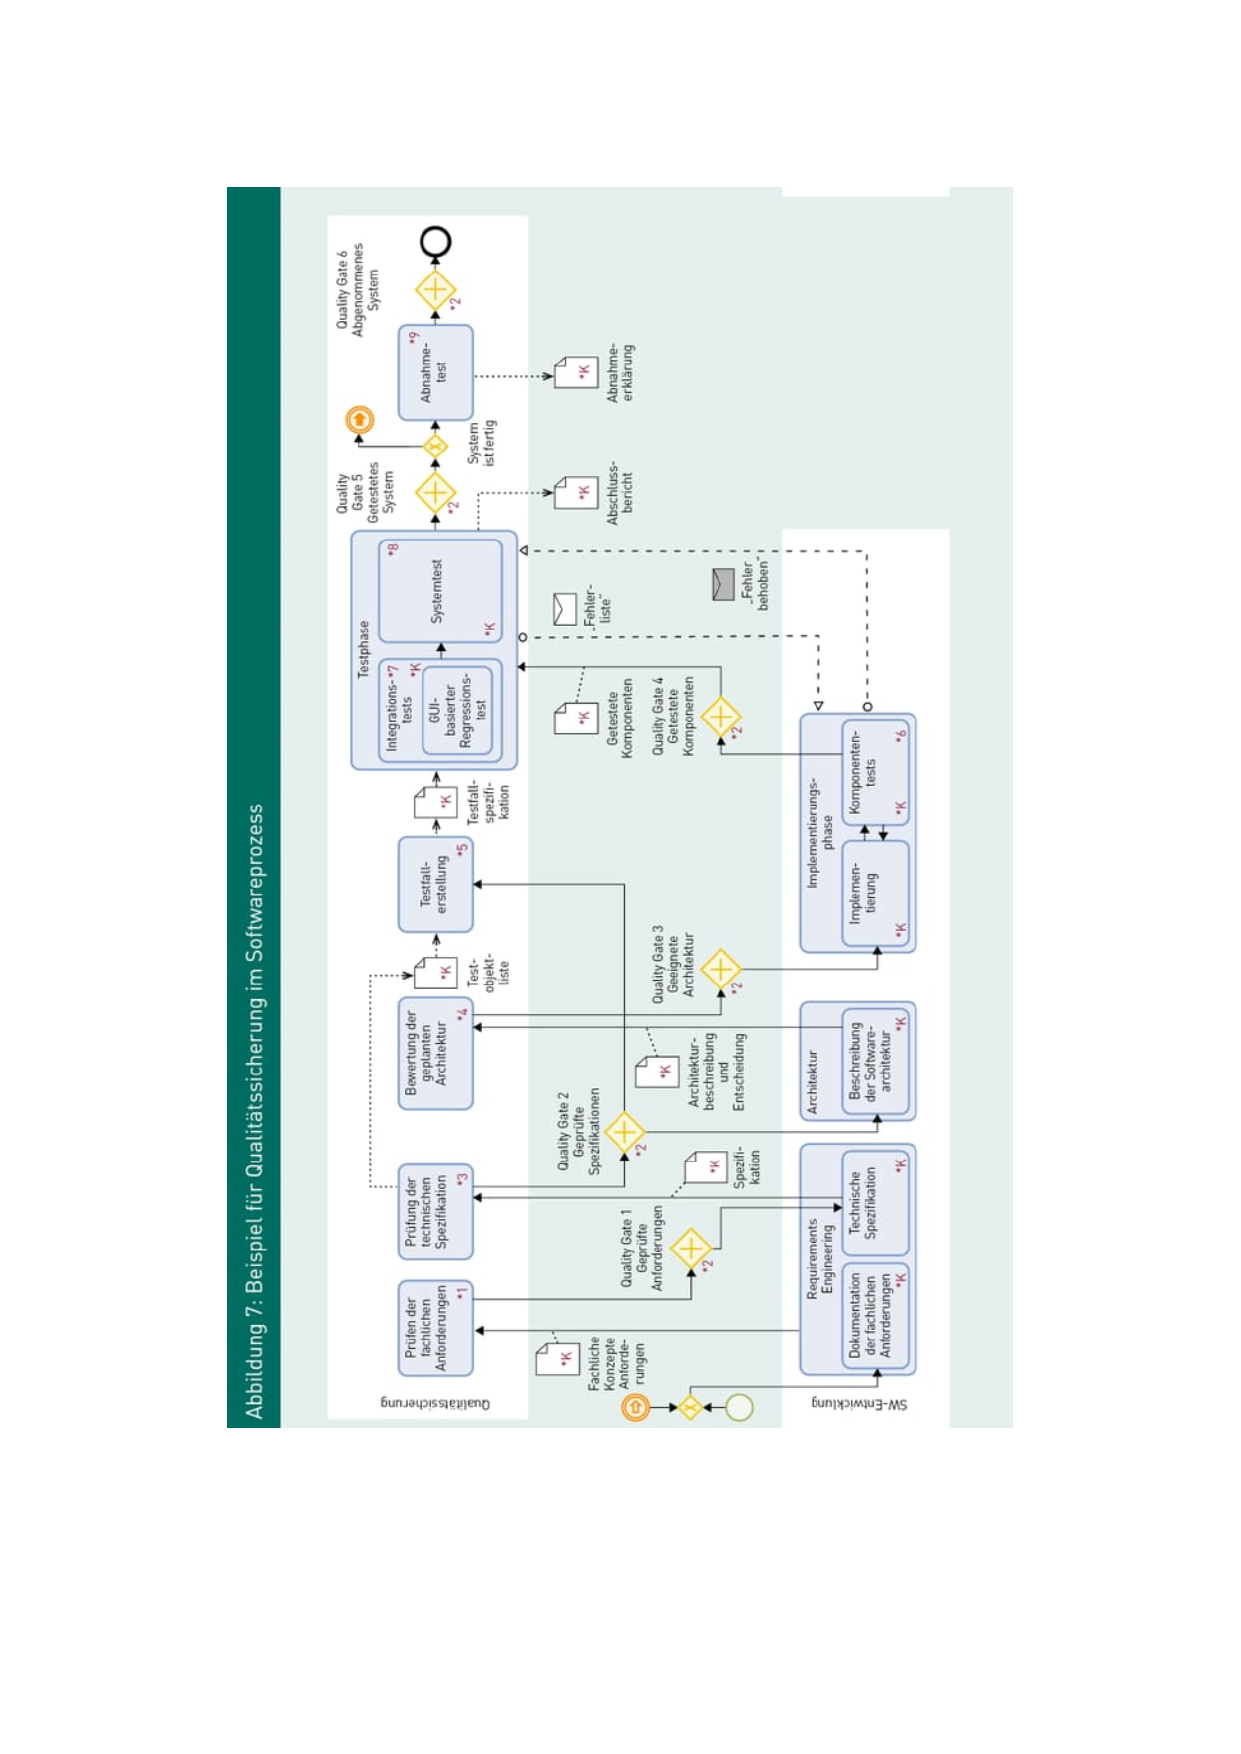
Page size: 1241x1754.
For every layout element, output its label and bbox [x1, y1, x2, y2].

picture [227, 188, 1014, 1427]
